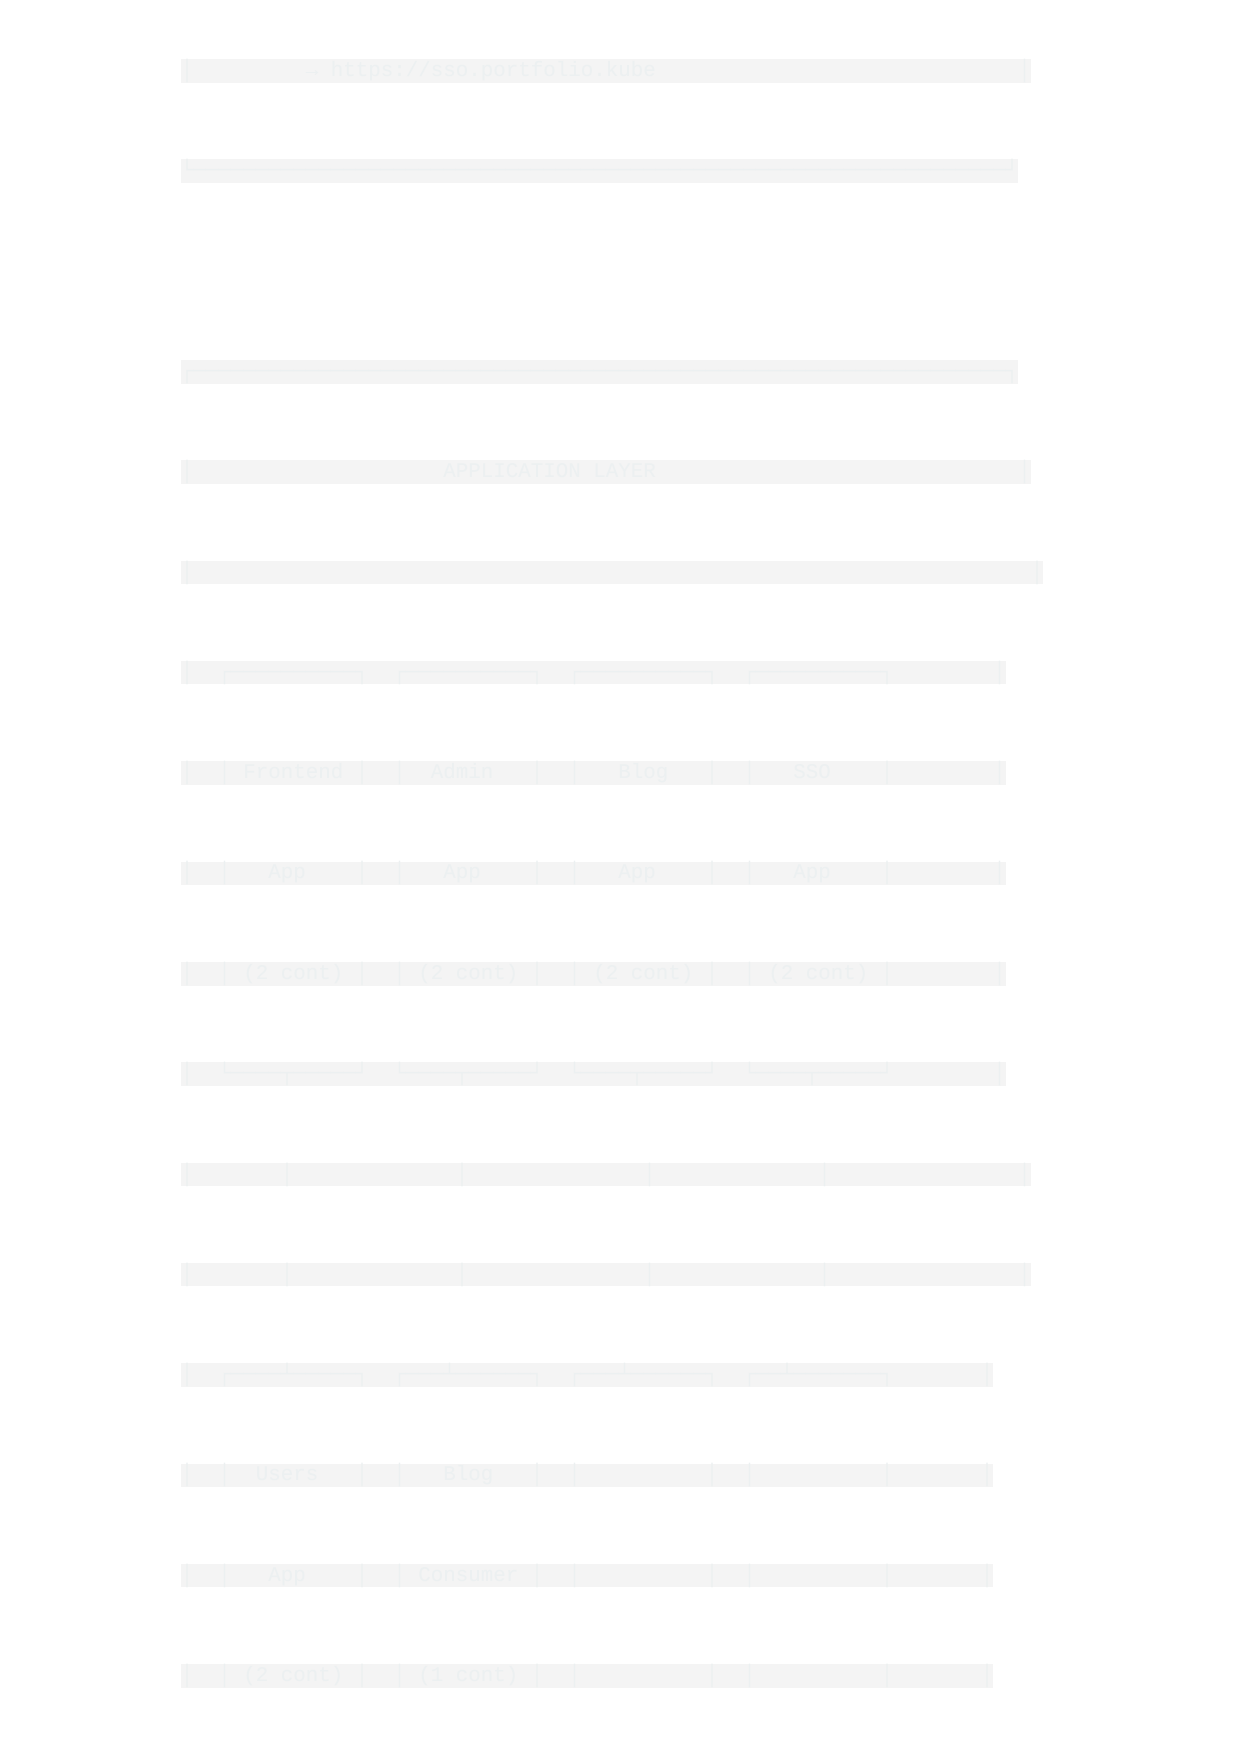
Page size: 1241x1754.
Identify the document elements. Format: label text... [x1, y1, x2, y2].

text │ │ App │ │ App │ │ App │ │ App │ │ [1006, 862, 1119, 885]
text │ │ Users │ │ Blog │ │ │ │ │ │ [987, 1463, 1119, 1487]
text │ │ [1043, 561, 1119, 584]
text │ │ │ │ │ │ [1031, 1263, 1119, 1286]
text │ │ (2 cont) │ │ (2 cont) │ │ (2 cont) │ │ (2 cont) │ │ [1006, 962, 1119, 986]
text │ APPLICATION LAYER │ [1031, 460, 1119, 484]
text │ └────┬─────┘ └────┬─────┘ └────┬─────┘ └────┬─────┘ │ [1006, 1062, 1119, 1086]
text └─────────────────────────────────────────────────────────────────┘ [1018, 159, 1119, 183]
text │ │ │ │ │ │ [181, 1162, 1119, 1186]
text ┌─────────────────────────────────────────────────────────────────┐ [1018, 360, 1119, 384]
text │ ┌──────────┐ ┌──────────┐ ┌──────────┐ ┌──────────┐ │ [1006, 661, 1119, 684]
text │ │ App │ │ Consumer │ │ │ │ │ │ [993, 1564, 1119, 1587]
text │ │ Frontend │ │ Admin │ │ Blog │ │ SSO │ │ [1006, 761, 1119, 785]
text │ │ (2 cont) │ │ (1 cont) │ │ │ │ │ │ [993, 1664, 1119, 1688]
text │ → https://sso.portfolio.kube │ [1031, 59, 1119, 83]
text │ ┌────┴─────┐ ┌───┴──────┐ ┌───┴──────┐ ┌──┴───────┐ │ [993, 1363, 1119, 1387]
